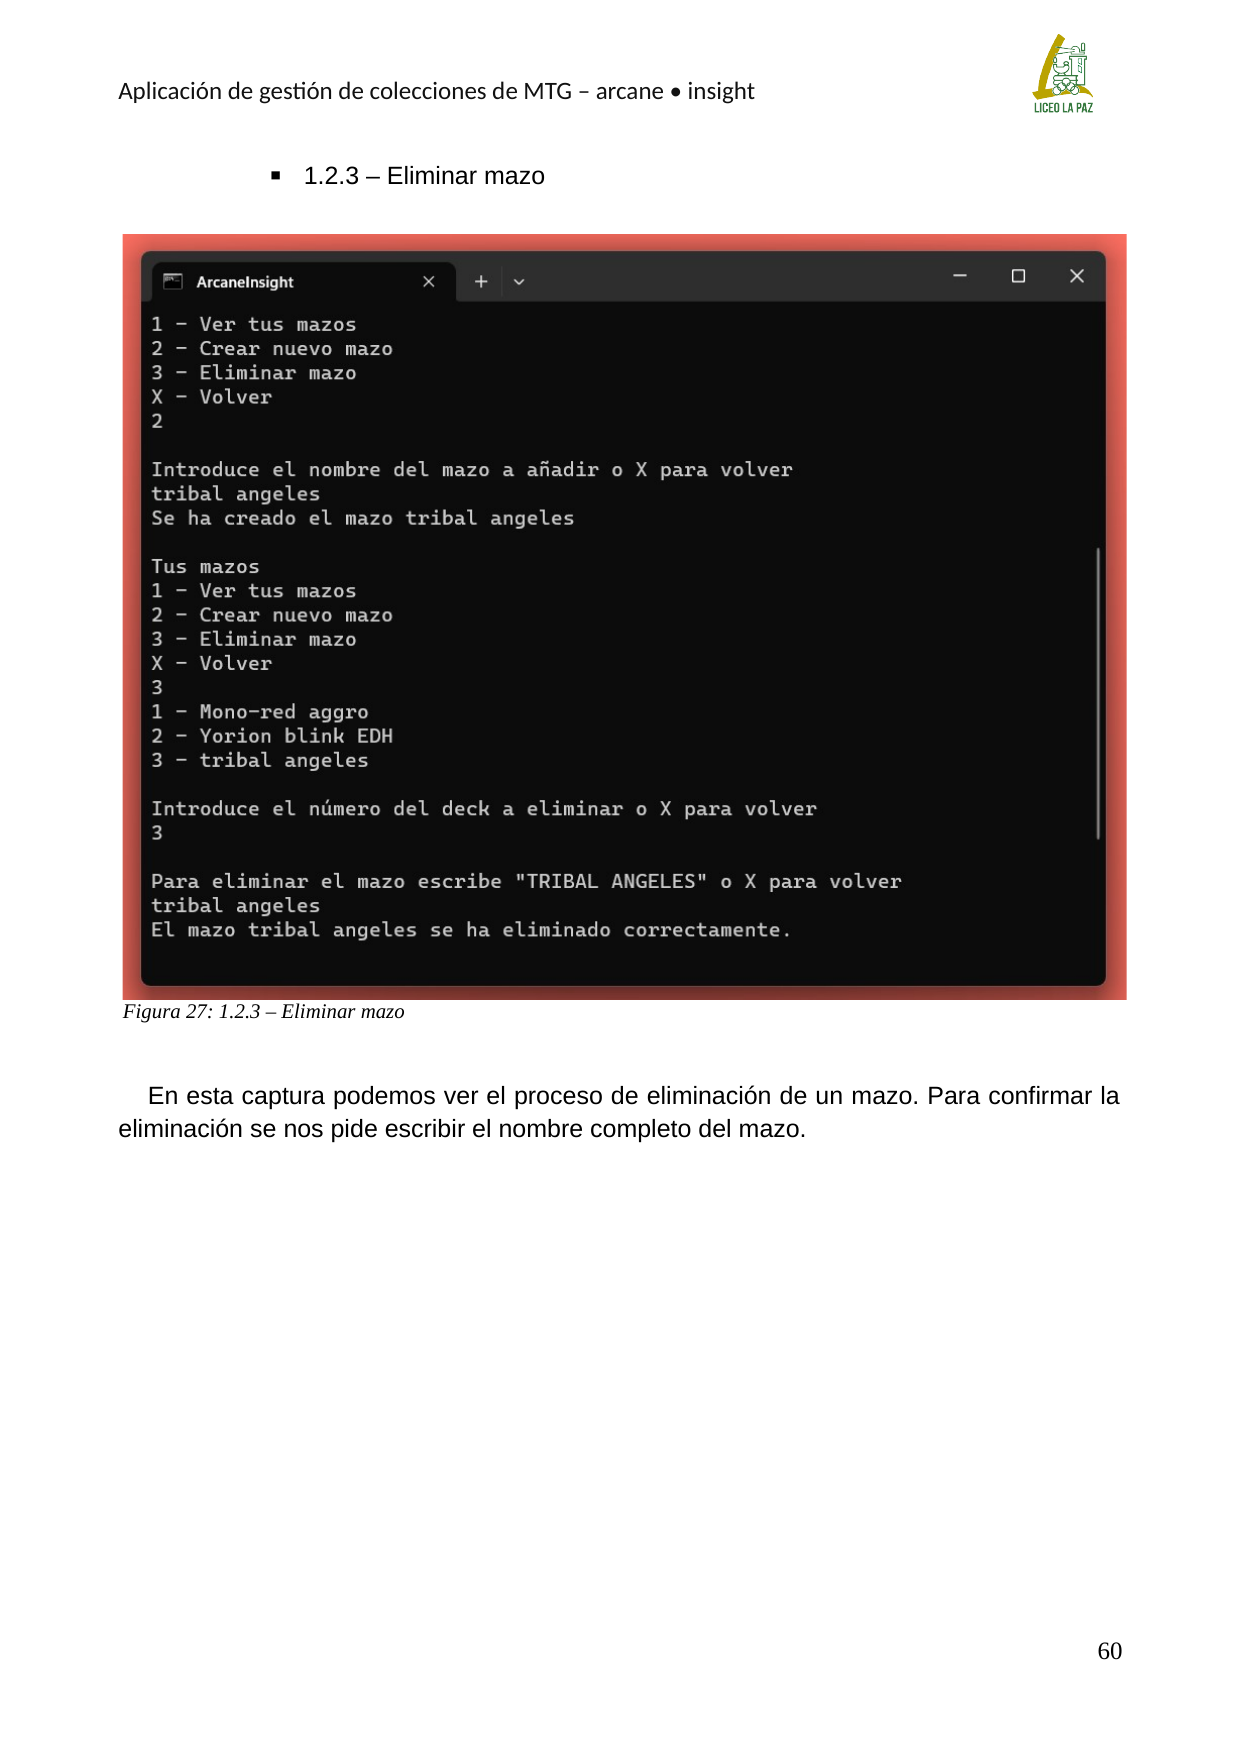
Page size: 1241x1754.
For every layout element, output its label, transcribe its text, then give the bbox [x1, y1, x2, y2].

picture [122, 234, 1127, 1000]
picture [1025, 26, 1100, 121]
list 1.2.3 – Eliminar mazo [266, 161, 1122, 190]
text En esta captura podemos ver el proceso de eliminación de un mazo. Para confirmar la eliminación se nos pide escribir el nombre completo del mazo. [118, 1081, 1122, 1142]
text Figura 27: 1.2.3 – Eliminar mazo [123, 1000, 1127, 1023]
